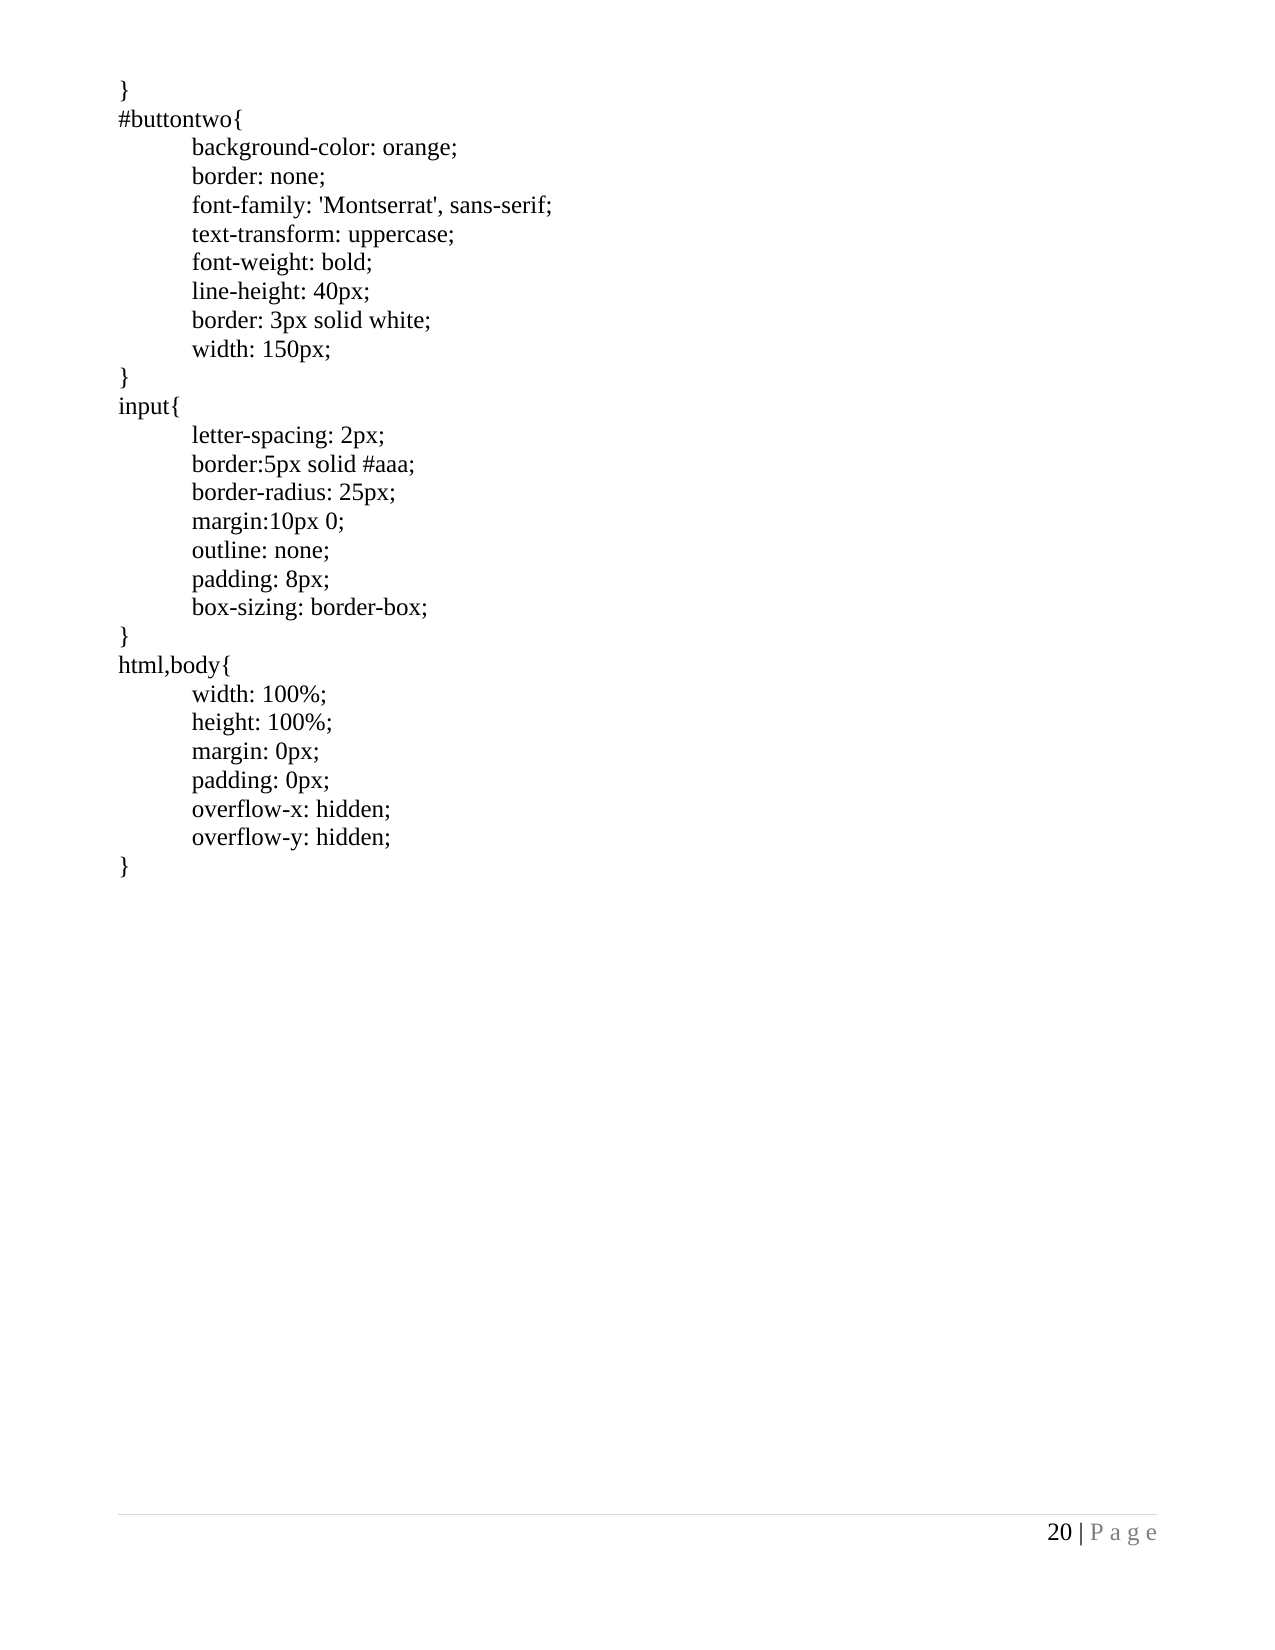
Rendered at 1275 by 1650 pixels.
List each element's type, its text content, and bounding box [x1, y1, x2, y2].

text } [118, 621, 1157, 650]
text line-height: 40px; [118, 276, 1157, 305]
text } [118, 75, 1157, 104]
text border: 3px solid white; [118, 305, 1157, 334]
text width: 150px; [118, 334, 1157, 362]
text border: none; [118, 161, 1157, 190]
text margin:10px 0; [118, 506, 1157, 535]
text box-sizing: border-box; [118, 592, 1157, 621]
text overflow-x: hidden; [118, 794, 1157, 822]
text height: 100%; [118, 707, 1157, 736]
text html,body{ [118, 650, 1157, 679]
text outline: none; [118, 535, 1157, 564]
text letter-spacing: 2px; [118, 420, 1157, 449]
text border:5px solid #aaa; [118, 449, 1157, 477]
text border-radius: 25px; [118, 477, 1157, 506]
text padding: 8px; [118, 564, 1157, 592]
text font-weight: bold; [118, 247, 1157, 276]
text margin: 0px; [118, 736, 1157, 765]
text input{ [118, 391, 1157, 420]
text overflow-y: hidden; [118, 822, 1157, 851]
text } [118, 362, 1157, 391]
text } [118, 851, 1157, 880]
text width: 100%; [118, 679, 1157, 707]
text background-color: orange; [118, 132, 1157, 161]
text #buttontwo{ [118, 104, 1157, 132]
text text-transform: uppercase; [118, 219, 1157, 247]
text padding: 0px; [118, 765, 1157, 794]
text font-family: 'Montserrat', sans-serif; [118, 190, 1157, 219]
